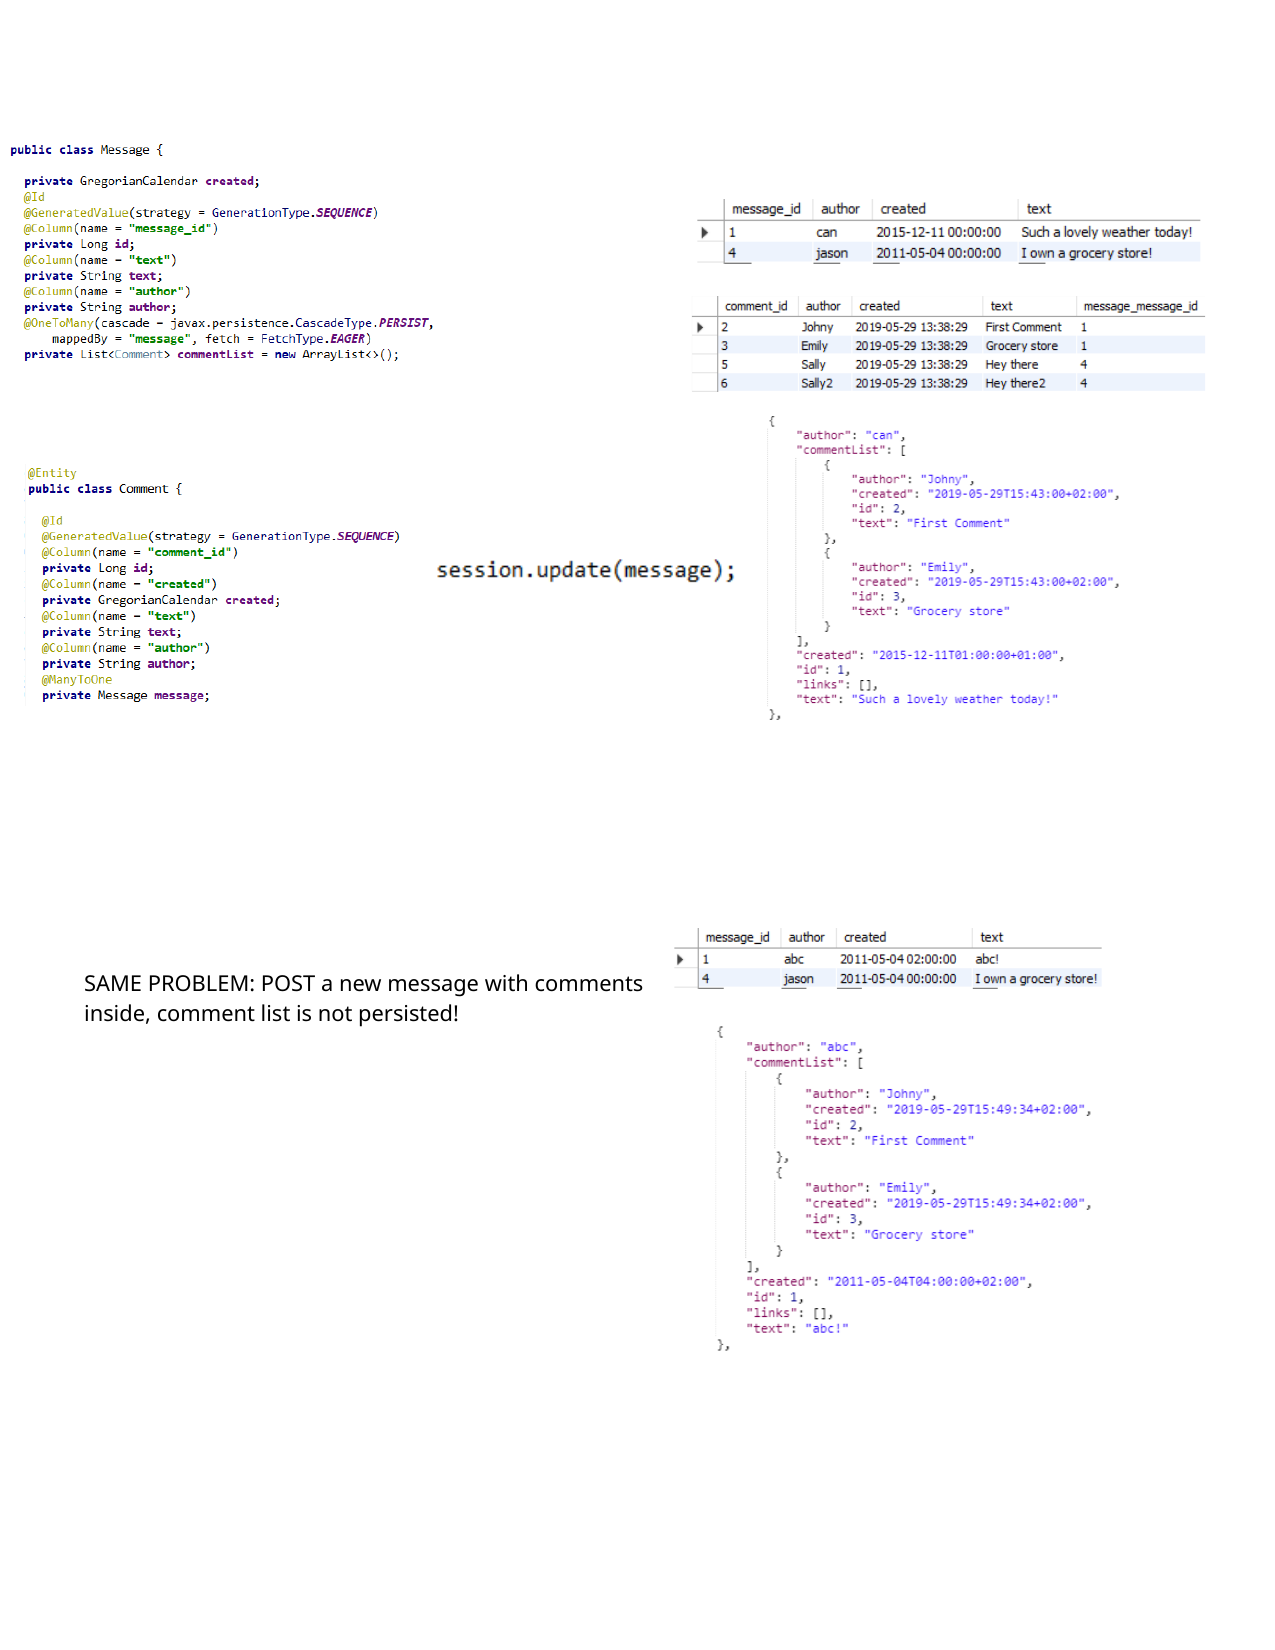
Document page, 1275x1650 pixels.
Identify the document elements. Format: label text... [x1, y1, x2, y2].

picture [9, 142, 436, 364]
text SAME PROBLEM: POST a new message with comments inside, comment list is not persisted! [84, 968, 1188, 1027]
picture [24, 464, 402, 706]
picture [431, 558, 742, 587]
picture [691, 296, 1206, 392]
picture [674, 928, 1102, 989]
picture [767, 413, 1125, 723]
picture [697, 199, 1201, 264]
picture [715, 1022, 1095, 1354]
